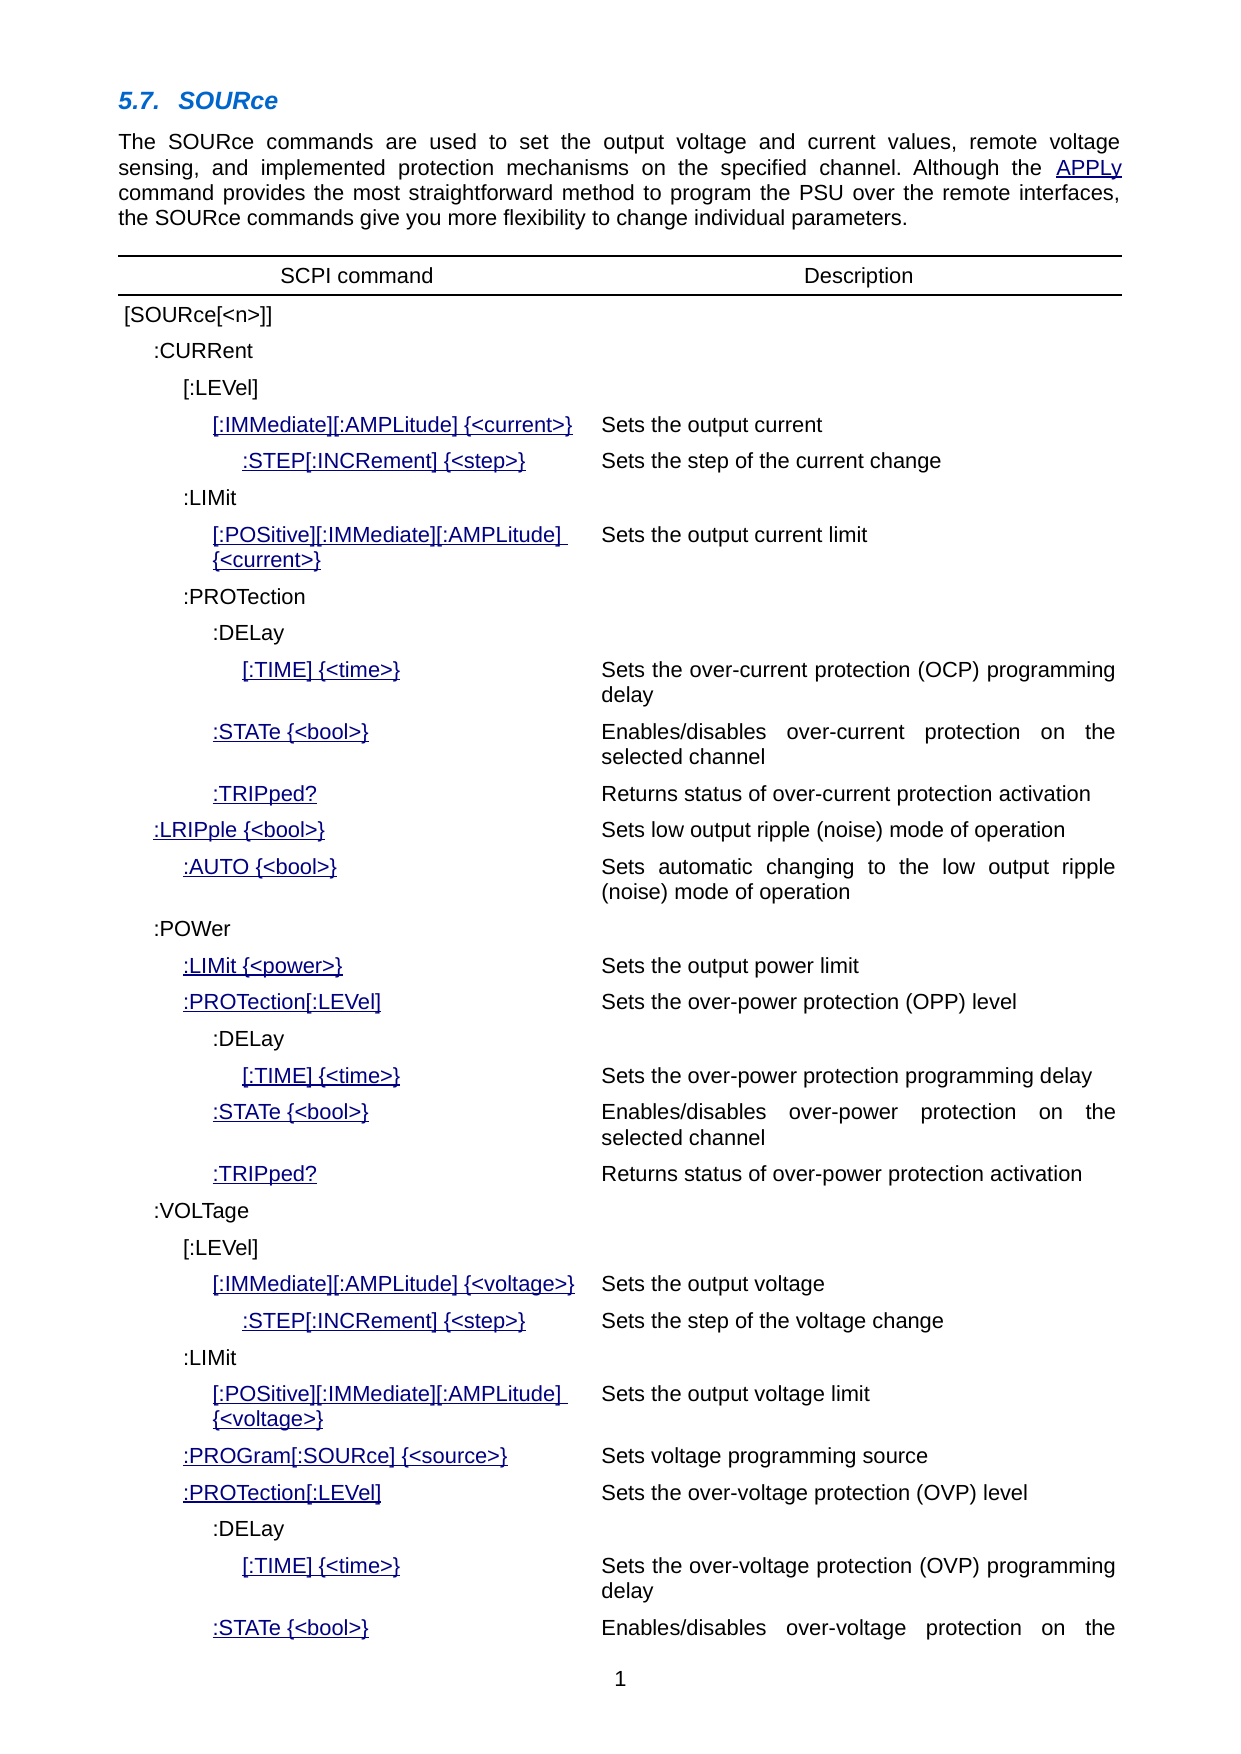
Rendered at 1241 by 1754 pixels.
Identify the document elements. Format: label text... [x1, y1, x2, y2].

table_cell :STATe {<bool>} [118, 713, 596, 775]
subtitle SOURce [118, 86, 1122, 114]
table_cell Sets the output voltage [596, 1265, 1122, 1302]
table_cell [:TIME] {<time>} [118, 1547, 596, 1609]
table_cell [:POSitive][:IMMediate][:AMPLitude] {<voltage>} [118, 1375, 596, 1437]
table_cell Enables/disables over-voltage protection on the [596, 1609, 1122, 1646]
table_cell Sets the output current limit [596, 516, 1122, 578]
table_cell :LIMit [118, 1339, 596, 1375]
table_cell [596, 369, 1122, 406]
table_cell Sets the output current [596, 406, 1122, 443]
table_cell :PROTection[:LEVel] [118, 1474, 596, 1511]
table_cell :PROTection[:LEVel] [118, 984, 596, 1020]
table_cell Returns status of over-current protection activation [596, 775, 1122, 812]
table_cell :STATe {<bool>} [118, 1609, 596, 1646]
table_cell [596, 333, 1122, 369]
table_cell :TRIPped? [118, 775, 596, 812]
table_cell [596, 1020, 1122, 1057]
table_cell [596, 479, 1122, 516]
table_cell :LRIPple {<bool>} [118, 812, 596, 848]
table_header SCPI command [118, 257, 596, 294]
table_cell Sets voltage programming source [596, 1437, 1122, 1474]
table_cell :POWer [118, 910, 596, 947]
table_header Description [596, 257, 1122, 294]
table_cell Sets low output ripple (noise) mode of operation [596, 812, 1122, 848]
table_cell :STEP[:INCRement] {<step>} [118, 443, 596, 479]
table_cell [596, 910, 1122, 947]
table_cell [:IMMediate][:AMPLitude] {<current>} [118, 406, 596, 443]
table_cell [596, 1192, 1122, 1229]
table_cell :VOLTage [118, 1192, 596, 1229]
table_cell Sets the step of the current change [596, 443, 1122, 479]
table_cell Sets the output power limit [596, 947, 1122, 983]
table_cell :TRIPped? [118, 1155, 596, 1192]
table_cell Enables/disables over-power protection on the selected channel [596, 1094, 1122, 1155]
table_cell [:TIME] {<time>} [118, 1057, 596, 1093]
table_cell :DELay [118, 615, 596, 651]
table_cell [SOURce[<n>]] [118, 296, 596, 333]
table_cell Sets the output voltage limit [596, 1375, 1122, 1437]
table_cell :PROGram[:SOURce] {<source>} [118, 1437, 596, 1474]
table_cell Sets the over-voltage protection (OVP) level [596, 1474, 1122, 1511]
table_cell [:POSitive][:IMMediate][:AMPLitude] {<current>} [118, 516, 596, 578]
table_cell Sets automatic changing to the low output ripple (noise) mode of operation [596, 848, 1122, 910]
table_cell Sets the over-current protection (OCP) programming delay [596, 651, 1122, 713]
table_cell :LIMit [118, 479, 596, 516]
table_cell Returns status of over-power protection activation [596, 1155, 1122, 1192]
table_cell Enables/disables over-current protection on the selected channel [596, 713, 1122, 775]
table_cell [:TIME] {<time>} [118, 651, 596, 713]
table_cell :AUTO {<bool>} [118, 848, 596, 910]
table_cell [596, 296, 1122, 333]
table_cell Sets the over-power protection programming delay [596, 1057, 1122, 1093]
table_cell [:LEVel] [118, 1229, 596, 1265]
table_cell :DELay [118, 1020, 596, 1057]
table_cell Sets the over-voltage protection (OVP) programming delay [596, 1547, 1122, 1609]
table_cell :LIMit {<power>} [118, 947, 596, 983]
table_cell [596, 1511, 1122, 1547]
table_cell [:IMMediate][:AMPLitude] {<voltage>} [118, 1265, 596, 1302]
table_cell :DELay [118, 1511, 596, 1547]
table_cell [596, 615, 1122, 651]
text The SOURce commands are used to set the output voltage and current values, remote voltage sensing, and implemented protection mechanisms on the specified channel. Although the APPLy command provides the most straightforward method to program the PSU over the remote interfaces, the SOURce commands give you more flexibility to change individual parameters. [118, 129, 1122, 230]
table_cell :STEP[:INCRement] {<step>} [118, 1302, 596, 1339]
table_cell [596, 1229, 1122, 1265]
table_cell :STATe {<bool>} [118, 1094, 596, 1155]
table_cell Sets the step of the voltage change [596, 1302, 1122, 1339]
table_cell [596, 1339, 1122, 1375]
table_cell :PROTection [118, 578, 596, 614]
table_cell [:LEVel] [118, 369, 596, 406]
table_cell [596, 578, 1122, 614]
table_cell :CURRent [118, 333, 596, 369]
table_cell Sets the over-power protection (OPP) level [596, 984, 1122, 1020]
